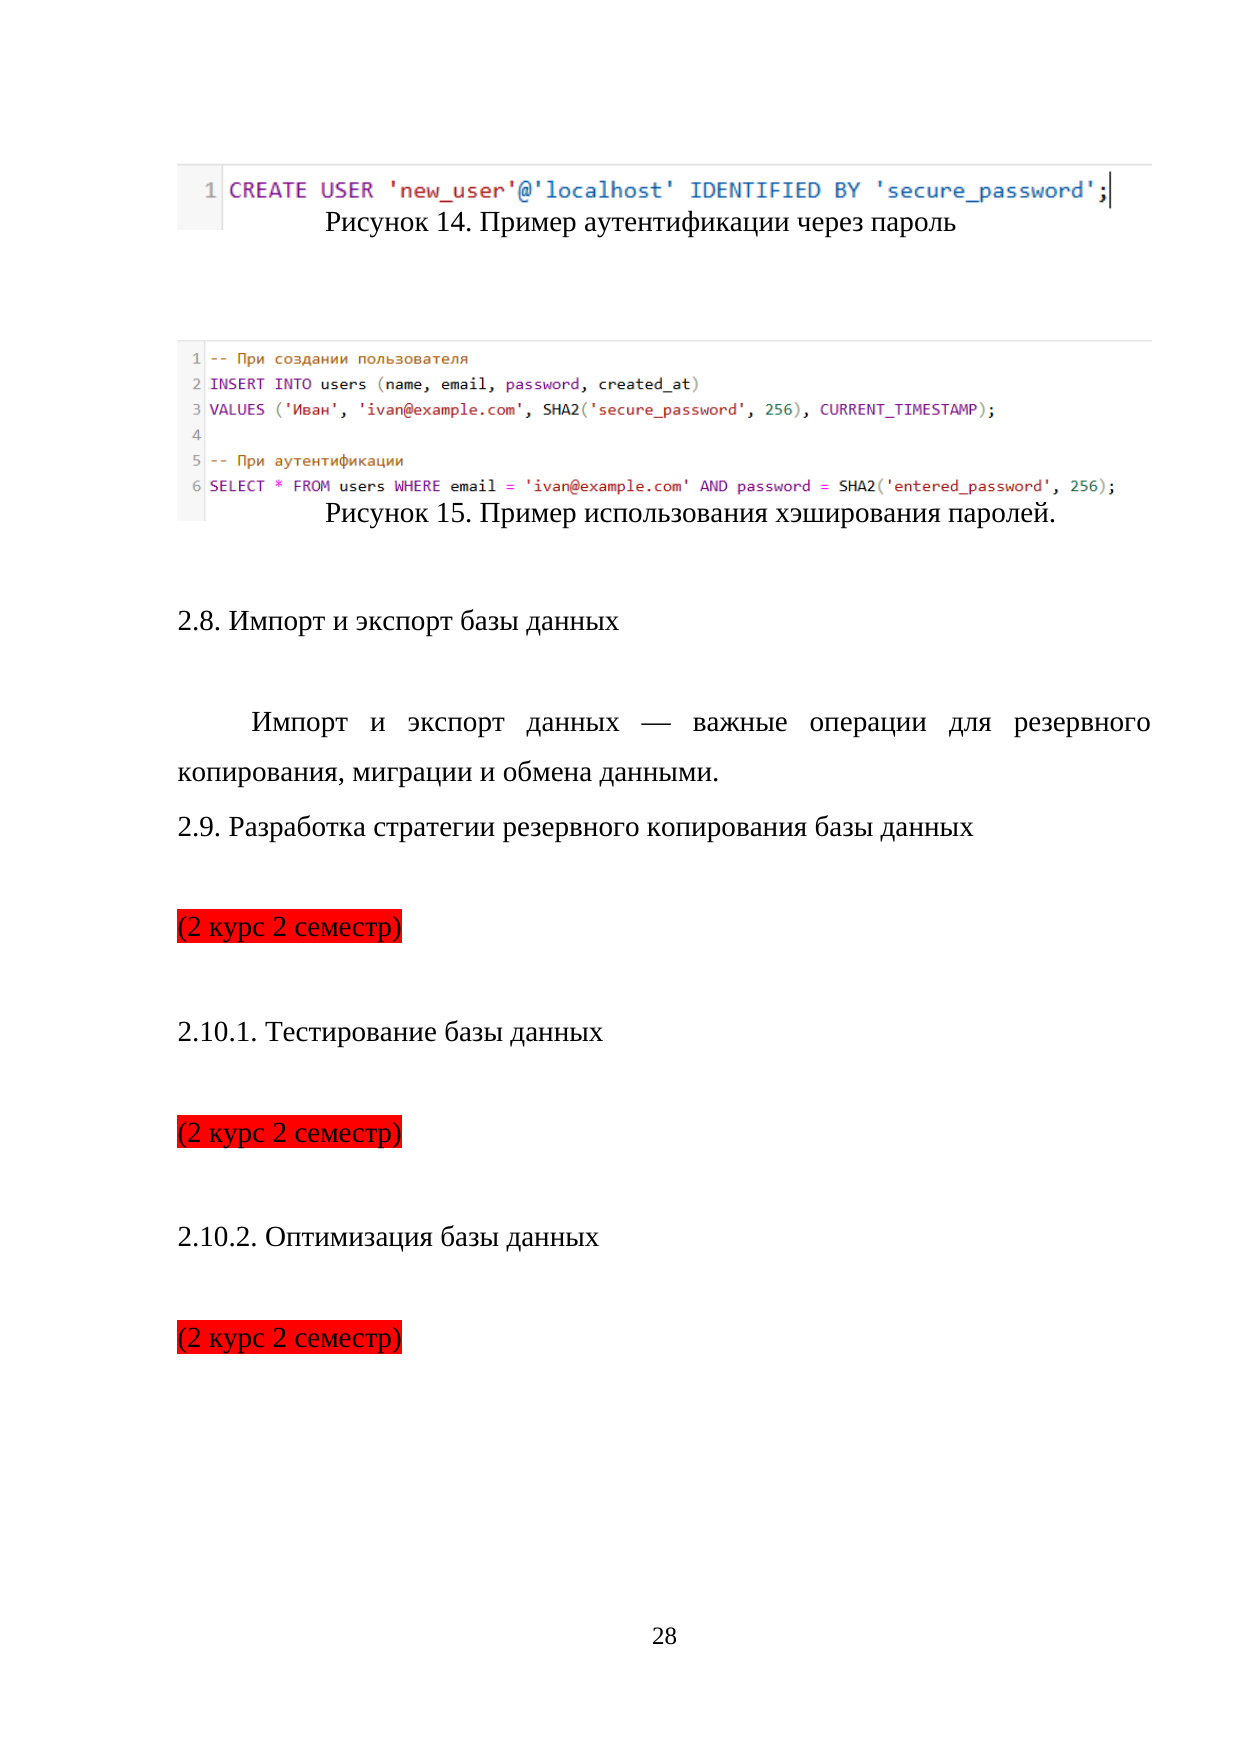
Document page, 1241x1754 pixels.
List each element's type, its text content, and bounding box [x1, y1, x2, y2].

subtitle 2.10.2. Оптимизация базы данных [177, 1219, 1152, 1253]
text Импорт и экспорт данных — важные операции для резервного копирования, миграции и обмена данными. [177, 704, 1152, 788]
text Рисунок 15. Пример использования хэширования паролей. [566, 521, 842, 528]
text Рисунок 15. Пример использования хэширования паролей. [177, 521, 376, 528]
text (2 курс 2 семестр) [177, 1320, 1152, 1354]
subtitle 2.8. Импорт и экспорт базы данных [177, 603, 1152, 637]
text Рисунок 15. Пример использования хэширования паролей. [177, 308, 1152, 335]
text Рисунок 14. Пример аутентификации через пароль [177, 230, 376, 237]
text Рисунок 14. Пример аутентификации через пароль [177, 125, 1152, 152]
subtitle 2.9. Разработка стратегии резервного копирования базы данных [177, 809, 1152, 842]
text (2 курс 2 семестр) [177, 1115, 1152, 1148]
text (2 курс 2 семестр) [177, 909, 1152, 943]
subtitle 2.10.1. Тестирование базы данных [177, 1014, 1152, 1048]
text Рисунок 14. Пример аутентификации через пароль [903, 230, 1152, 237]
text Рисунок 15. Пример использования хэширования паролей. [980, 521, 1152, 528]
